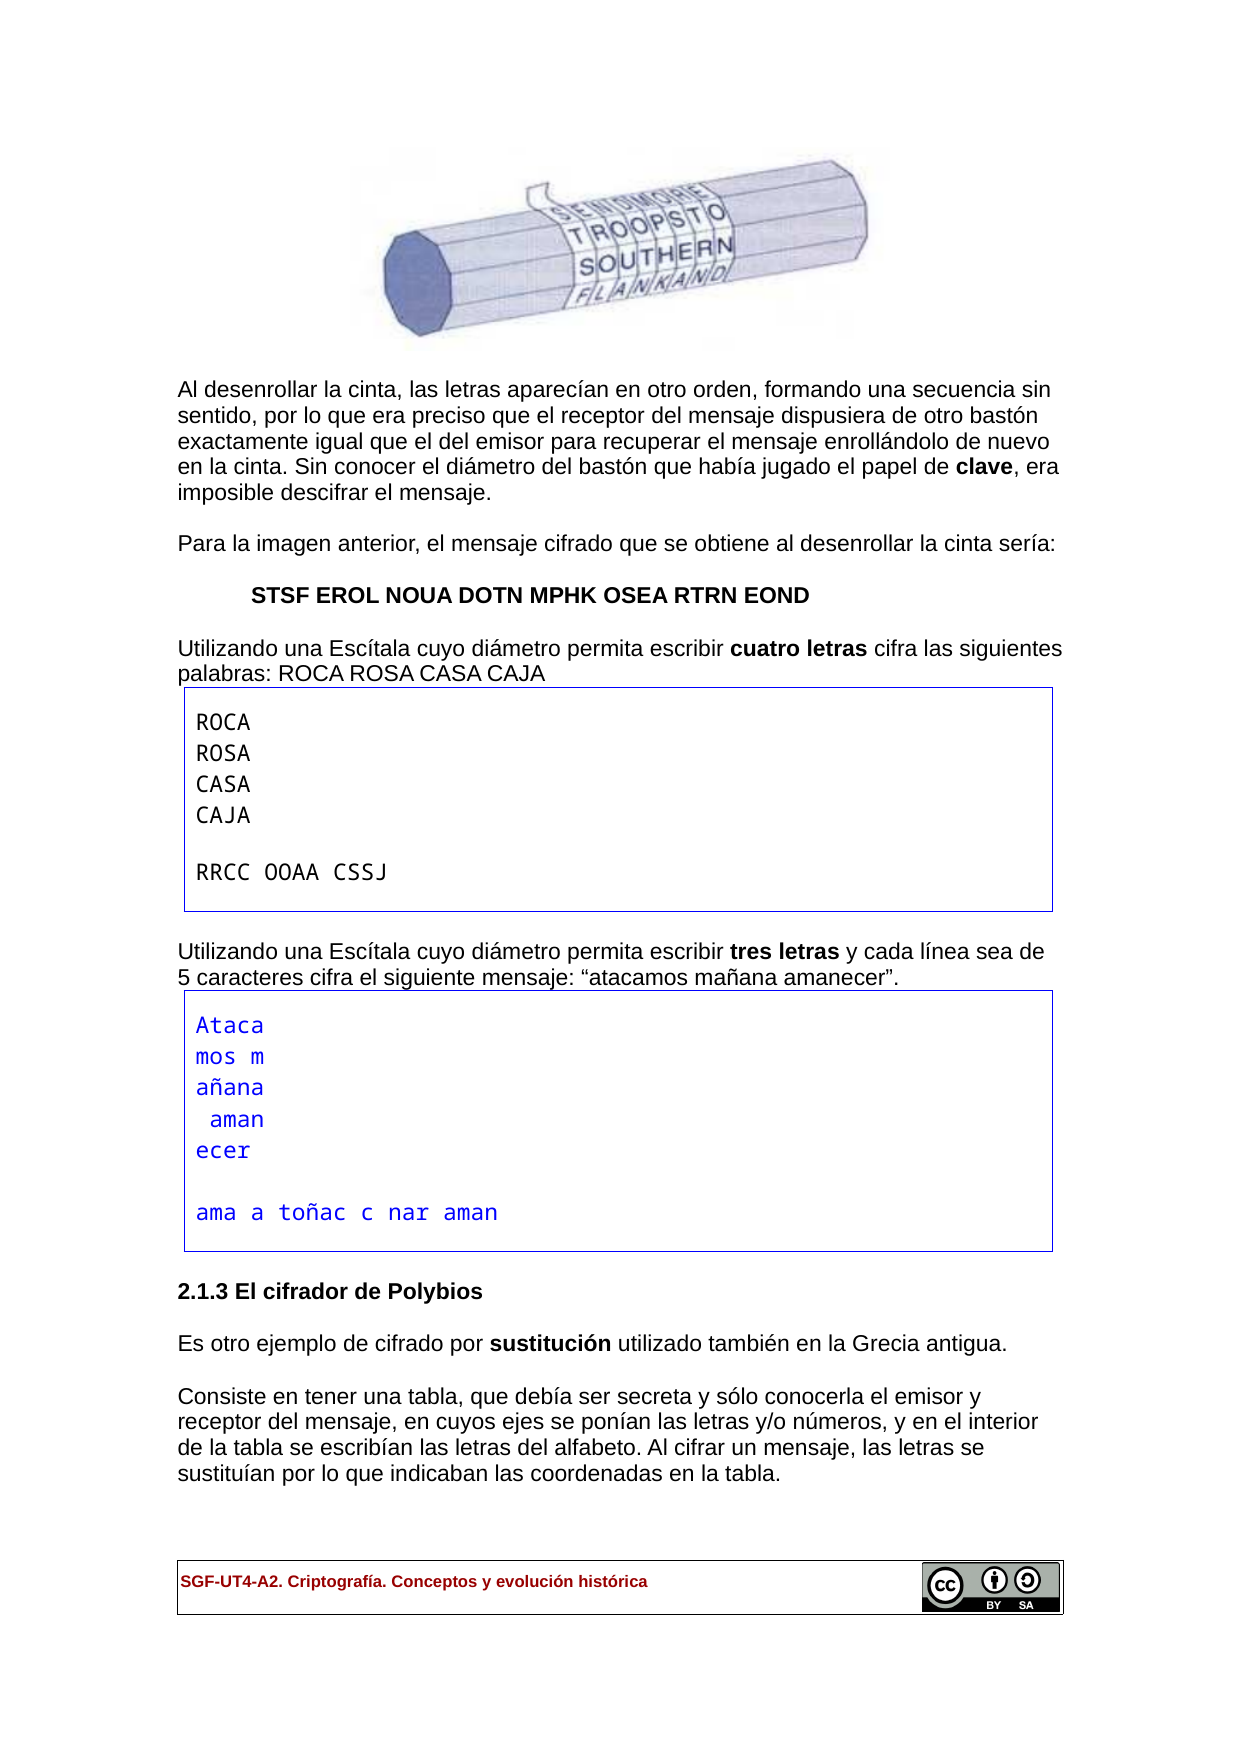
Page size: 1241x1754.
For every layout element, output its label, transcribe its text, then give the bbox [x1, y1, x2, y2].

text Utilizando una Escítala cuyo diámetro permita escribir tres letras y cada línea sea de 5 caracteres cifra el siguiente mensaje: “atacamos mañana amanecer”. [177, 939, 1063, 990]
text Consiste en tener una tabla, que debía ser secreta y sólo conocerla el emisor y receptor del mensaje, en cuyos ejes se ponían las letras y/o números, y en el interior de la tabla se escribían las letras del alfabeto. Al cifrar un mensaje, las letras se sustituían por lo que indicaban las coordenadas en la tabla. [177, 1383, 1063, 1486]
text 2.1.3 El cifrador de Polybios [177, 1279, 1063, 1304]
picture [350, 147, 890, 351]
text STSF EROL NOUA DOTN MPHK OSEA RTRN EOND [251, 583, 1063, 609]
picture [922, 1562, 1060, 1612]
text Utilizando una Escítala cuyo diámetro permita escribir cuatro letras cifra las siguientes palabras: ROCA ROSA CASA CAJA [177, 636, 1063, 687]
table_header Ataca mos m añana aman ecer ama a toñac c nar aman [185, 991, 1052, 1251]
text Para la imagen anterior, el mensaje cifrado que se obtiene al desenrollar la cinta sería: [177, 531, 1063, 557]
table_header ROCA ROSA CASA CAJA RRCC OOAA CSSJ [185, 688, 1052, 911]
text Es otro ejemplo de cifrado por sustitución utilizado también en la Grecia antigua. [177, 1331, 1063, 1357]
text Al desenrollar la cinta, las letras aparecían en otro orden, formando una secuencia sin sentido, por lo que era preciso que el receptor del mensaje dispusiera de otro bastón exactamente igual que el del emisor para recuperar el mensaje enrollándolo de nuevo en la cinta. Sin conocer el diámetro del bastón que había jugado el papel de clave, era imposible descifrar el mensaje. [177, 377, 1063, 505]
